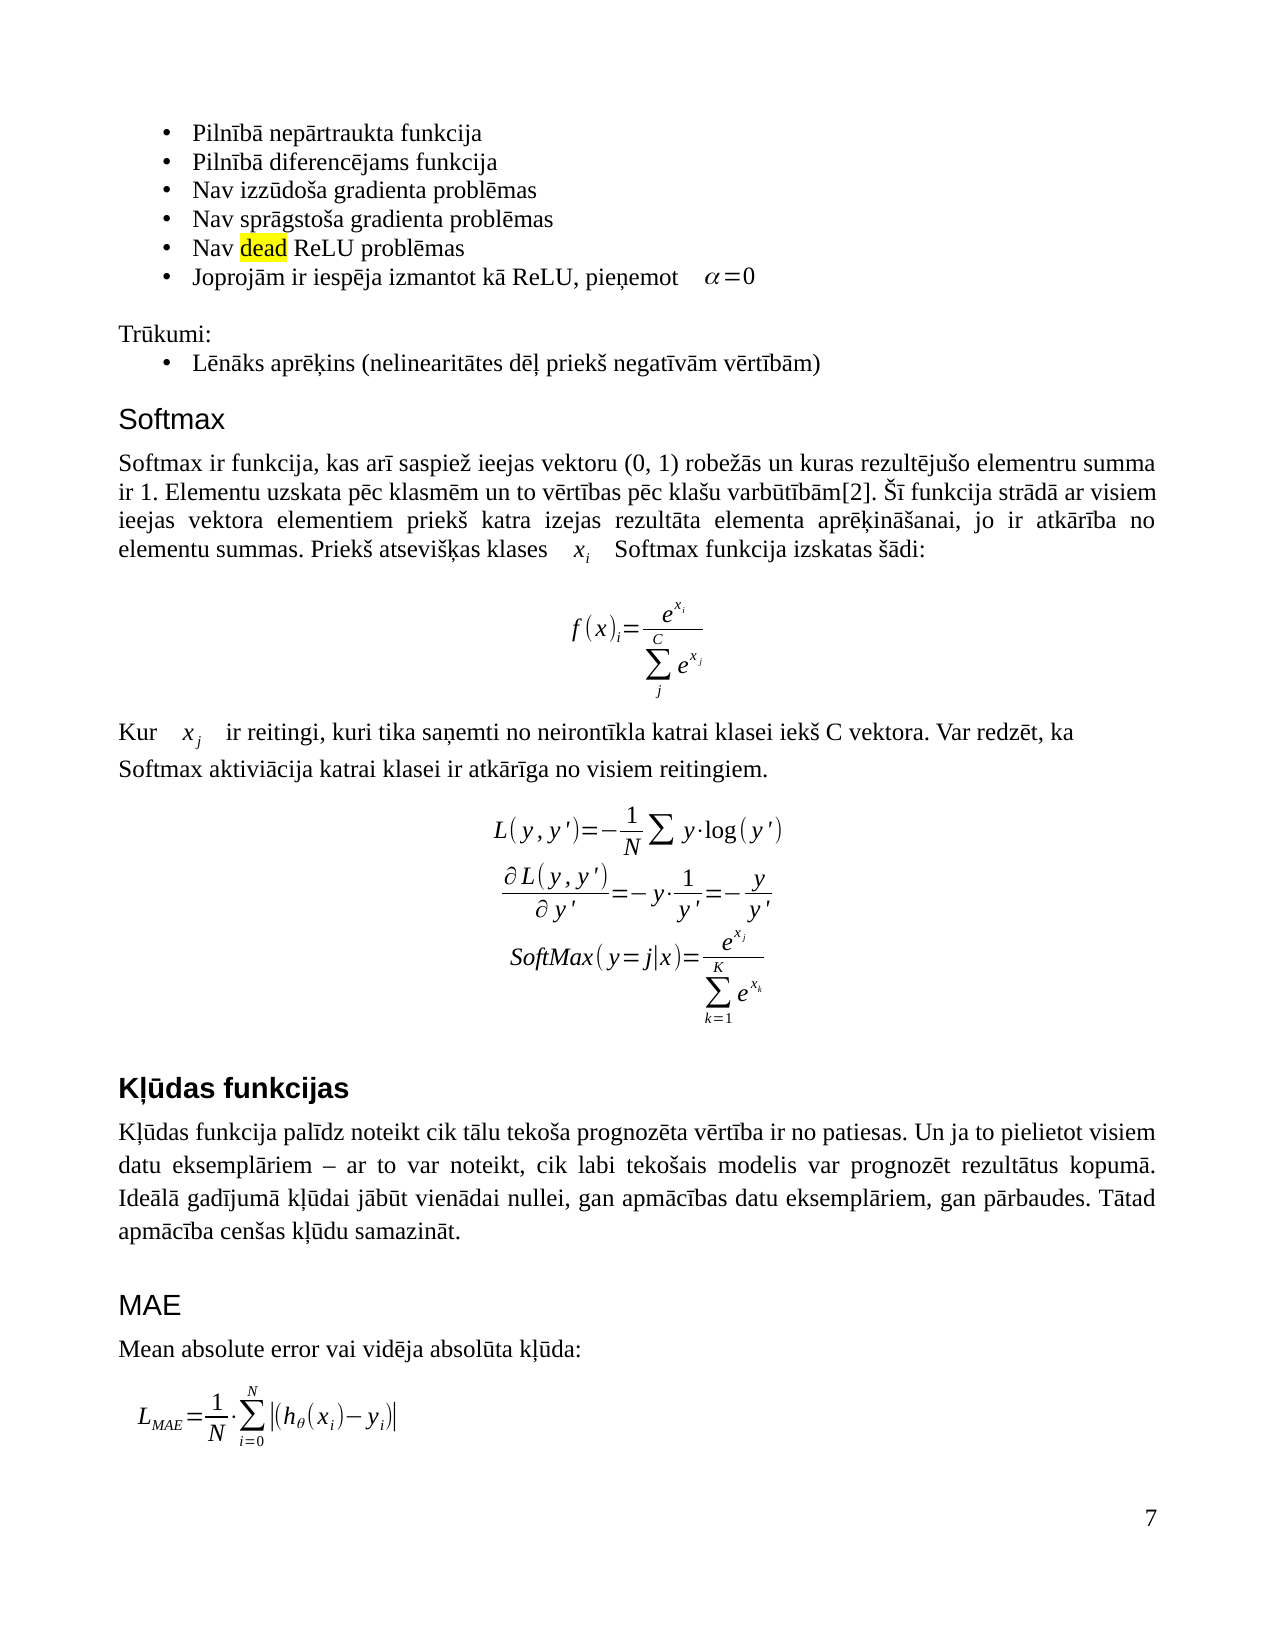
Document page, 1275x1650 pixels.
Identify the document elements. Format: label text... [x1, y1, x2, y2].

list Pilnībā diferencējams funkcija [162, 147, 1157, 176]
text Kur ir reitingi, kuri tika saņemti no neirontīkla katrai klasei iekš C vektora. Var redzēt, ka Softmax aktiviācija katrai klasei ir atkārīga no visiem reitingiem. [118, 717, 1157, 783]
text Kļūdas funkcija palīdz noteikt cik tālu tekoša prognozēta vērtība ir no patiesas. Un ja to pielietot visiem datu eksemplāriem – ar to var noteikt, cik labi tekošais modelis var prognozēt rezultātus kopumā. Ideālā gadījumā kļūdai jābūt vienādai nullei, gan apmācības datu eksemplāriem, gan pārbaudes. Tātad apmācība cenšas kļūdu samazināt. [118, 1117, 1157, 1244]
text Mean absolute error vai vidēja absolūta kļūda: [118, 1334, 1157, 1363]
list Lēnāks aprēķins (nelinearitātes dēļ priekš negatīvām vērtībām) [162, 348, 1157, 377]
list Nav sprāgstoša gradienta problēmas [162, 204, 1157, 233]
list Nav dead ReLU problēmas [162, 233, 1157, 262]
text Softmax ir funkcija, kas arī saspiež ieejas vektoru (0, 1) robežās un kuras rezultējušo elementru summa ir 1. Elementu uzskata pēc klasmēm un to vērtības pēc klašu varbūtībām[2]. Šī funkcija strādā ar visiem ieejas vektora elementiem priekš katra izejas rezultāta elementa aprēķināšanai, jo ir atkārība no elementu summas. Priekš atsevišķas klases Softmax funkcija izskatas šādi: [118, 448, 1157, 567]
subtitle MAE [118, 1288, 1157, 1322]
list Joprojām ir iespēja izmantot kā ReLU, pieņemot [162, 262, 1157, 291]
text Trūkumi: [118, 319, 1157, 348]
subtitle Kļūdas funkcijas [118, 1071, 1157, 1104]
list Nav izzūdoša gradienta problēmas [162, 176, 1157, 204]
list Pilnībā nepārtraukta funkcija [162, 118, 1157, 147]
subtitle Softmax [118, 402, 1157, 435]
